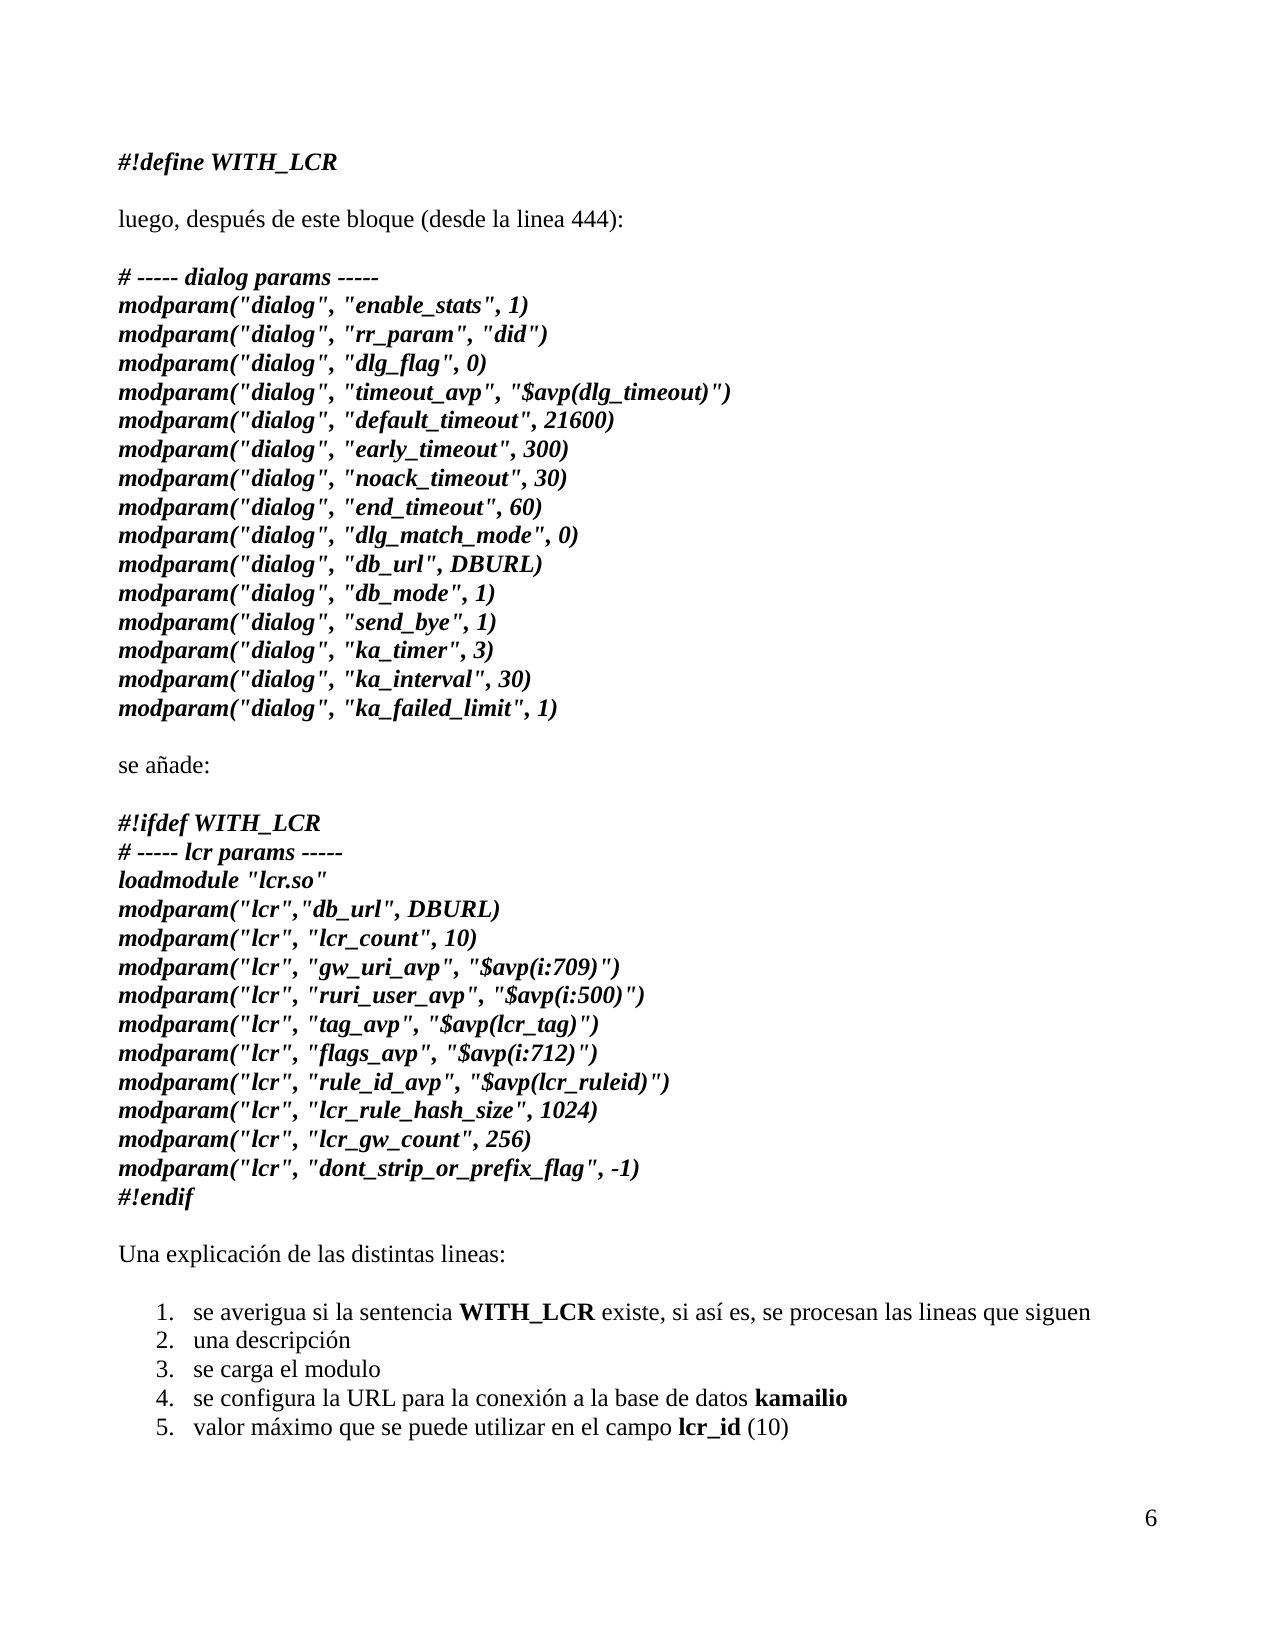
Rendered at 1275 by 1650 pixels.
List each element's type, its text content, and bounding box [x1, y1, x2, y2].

text modparam("dialog", "noack_timeout", 30) [118, 463, 1157, 492]
text modparam("dialog", "send_bye", 1) [118, 607, 1157, 636]
text modparam("lcr","db_url", DBURL) [118, 894, 1157, 923]
text modparam("dialog", "rr_param", "did") [118, 319, 1157, 348]
list valor máximo que se puede utilizar en el campo lcr_id (10) [156, 1412, 1157, 1441]
text modparam("dialog", "end_timeout", 60) [118, 492, 1157, 521]
text modparam("dialog", "enable_stats", 1) [118, 291, 1157, 319]
text modparam("dialog", "db_url", DBURL) [118, 549, 1157, 578]
text modparam("dialog", "ka_interval", 30) [118, 664, 1157, 693]
text Una explicación de las distintas lineas: [118, 1239, 1157, 1268]
text modparam("dialog", "default_timeout", 21600) [118, 406, 1157, 434]
text modparam("dialog", "ka_timer", 3) [118, 636, 1157, 664]
text modparam("dialog", "timeout_avp", "$avp(dlg_timeout)") [118, 377, 1157, 406]
list se carga el modulo [156, 1354, 1157, 1383]
text se añade: [118, 751, 1157, 779]
text modparam("lcr", "tag_avp", "$avp(lcr_tag)") [118, 1009, 1157, 1038]
text #!ifdef WITH_LCR [118, 808, 1157, 837]
list se configura la URL para la conexión a la base de datos kamailio [156, 1383, 1157, 1412]
text modparam("lcr", "rule_id_avp", "$avp(lcr_ruleid)") [118, 1067, 1157, 1096]
text modparam("dialog", "db_mode", 1) [118, 578, 1157, 607]
text loadmodule "lcr.so" [118, 866, 1157, 894]
text #!define WITH_LCR [118, 147, 1157, 176]
text modparam("lcr", "ruri_user_avp", "$avp(i:500)") [118, 981, 1157, 1009]
text modparam("lcr", "gw_uri_avp", "$avp(i:709)") [118, 952, 1157, 981]
text luego, después de este bloque (desde la linea 444): [118, 204, 1157, 233]
text modparam("lcr", "lcr_rule_hash_size", 1024) [118, 1096, 1157, 1124]
text modparam("lcr", "lcr_gw_count", 256) [118, 1124, 1157, 1153]
text # ----- dialog params ----- [118, 262, 1157, 291]
text modparam("lcr", "flags_avp", "$avp(i:712)") [118, 1038, 1157, 1067]
text #!endif [118, 1182, 1157, 1211]
text modparam("lcr", "lcr_count", 10) [118, 923, 1157, 952]
text modparam("dialog", "dlg_flag", 0) [118, 348, 1157, 377]
text # ----- lcr params ----- [118, 837, 1157, 866]
text modparam("lcr", "dont_strip_or_prefix_flag", -1) [118, 1153, 1157, 1182]
text modparam("dialog", "dlg_match_mode", 0) [118, 521, 1157, 549]
text modparam("dialog", "early_timeout", 300) [118, 434, 1157, 463]
text modparam("dialog", "ka_failed_limit", 1) [118, 693, 1157, 722]
list una descripción [156, 1326, 1157, 1354]
list se averigua si la sentencia WITH_LCR existe, si así es, se procesan las lineas que siguen [156, 1297, 1157, 1326]
